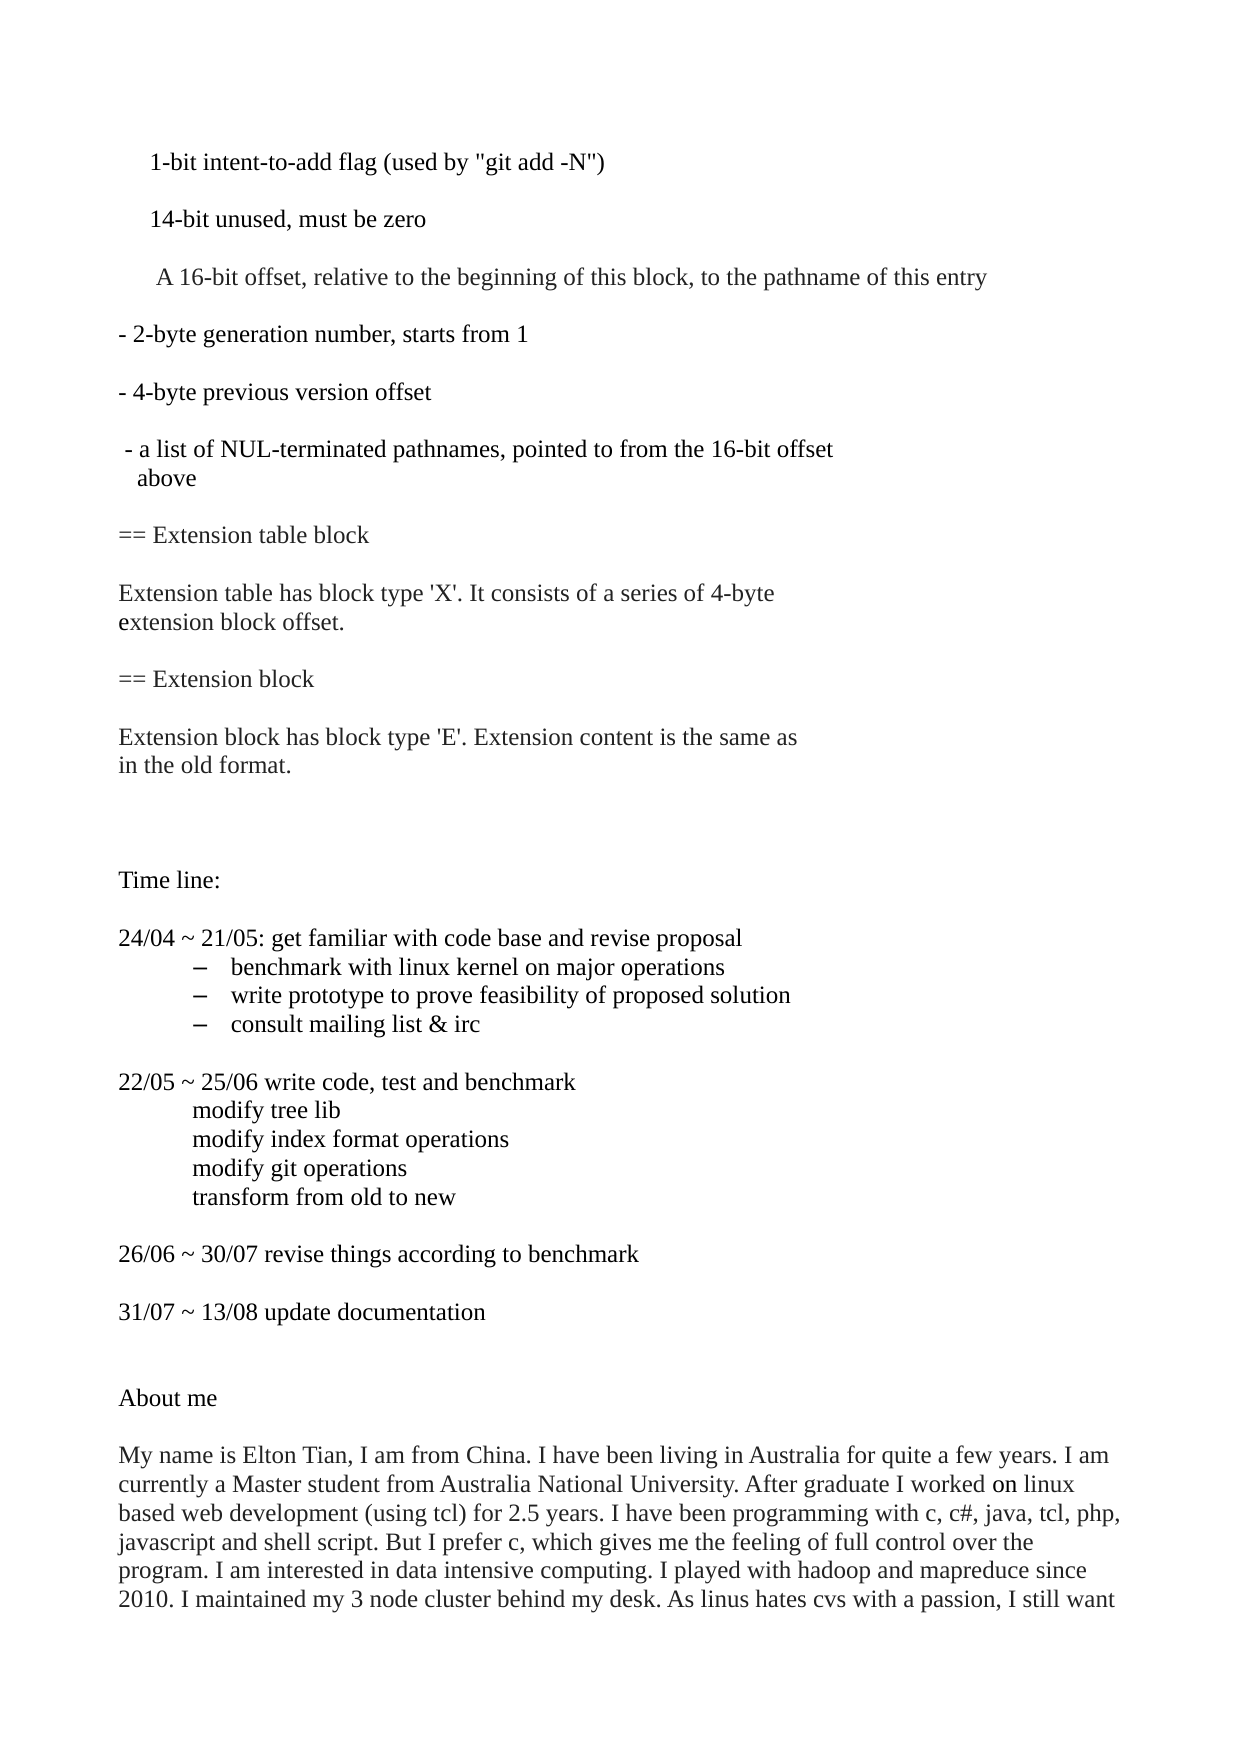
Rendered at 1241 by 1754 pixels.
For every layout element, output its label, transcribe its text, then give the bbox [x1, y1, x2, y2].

text == Extension table block Extension table has block type 'X'. It consists of a series of 4-byte extension block offset. == Extension block Extension block has block type 'E'. Extension content is the same as in the old format. [118, 521, 1122, 779]
text My name is Elton Tian, I am from China. I have been living in Australia for quite a few years. I am currently a Master student from Australia National University. After graduate I worked on linux based web development (using tcl) for 2.5 years. I have been programming with c, c#, java, tcl, php, javascript and shell script. But I prefer c, which gives me the feeling of full control over the program. I am interested in data intensive computing. I played with hadoop and mapreduce since 2010. I maintained my 3 node cluster behind my desk. As linus hates cvs with a passion, I still want [118, 1441, 1122, 1613]
text 24/04 ~ 21/05: get familiar with code base and revise proposal [118, 923, 1122, 952]
text 26/06 ~ 30/07 revise things according to benchmark [118, 1239, 1122, 1268]
list benchmark with linux kernel on major operations [193, 952, 1122, 981]
text above [118, 463, 1122, 492]
text A 16-bit offset, relative to the beginning of this block, to the pathname of this entry [118, 262, 1122, 291]
text 31/07 ~ 13/08 update documentation [118, 1297, 1122, 1326]
text 14-bit unused, must be zero [118, 204, 1122, 233]
list consult mailing list & irc [193, 1009, 1122, 1038]
text transform from old to new [118, 1182, 1122, 1211]
text 1-bit intent-to-add flag (used by "git add -N") [118, 147, 1122, 176]
list write prototype to prove feasibility of proposed solution [193, 981, 1122, 1009]
text About me [118, 1383, 1122, 1412]
text modify tree lib [118, 1096, 1122, 1124]
text 22/05 ~ 25/06 write code, test and benchmark [118, 1067, 1122, 1096]
text - a list of NUL-terminated pathnames, pointed to from the 16-bit offset [118, 434, 1122, 463]
text - 2-byte generation number, starts from 1 [118, 319, 1122, 348]
text Time line: [118, 866, 1122, 894]
text modify index format operations [118, 1124, 1122, 1153]
text - 4-byte previous version offset [118, 377, 1122, 406]
text modify git operations [118, 1153, 1122, 1182]
